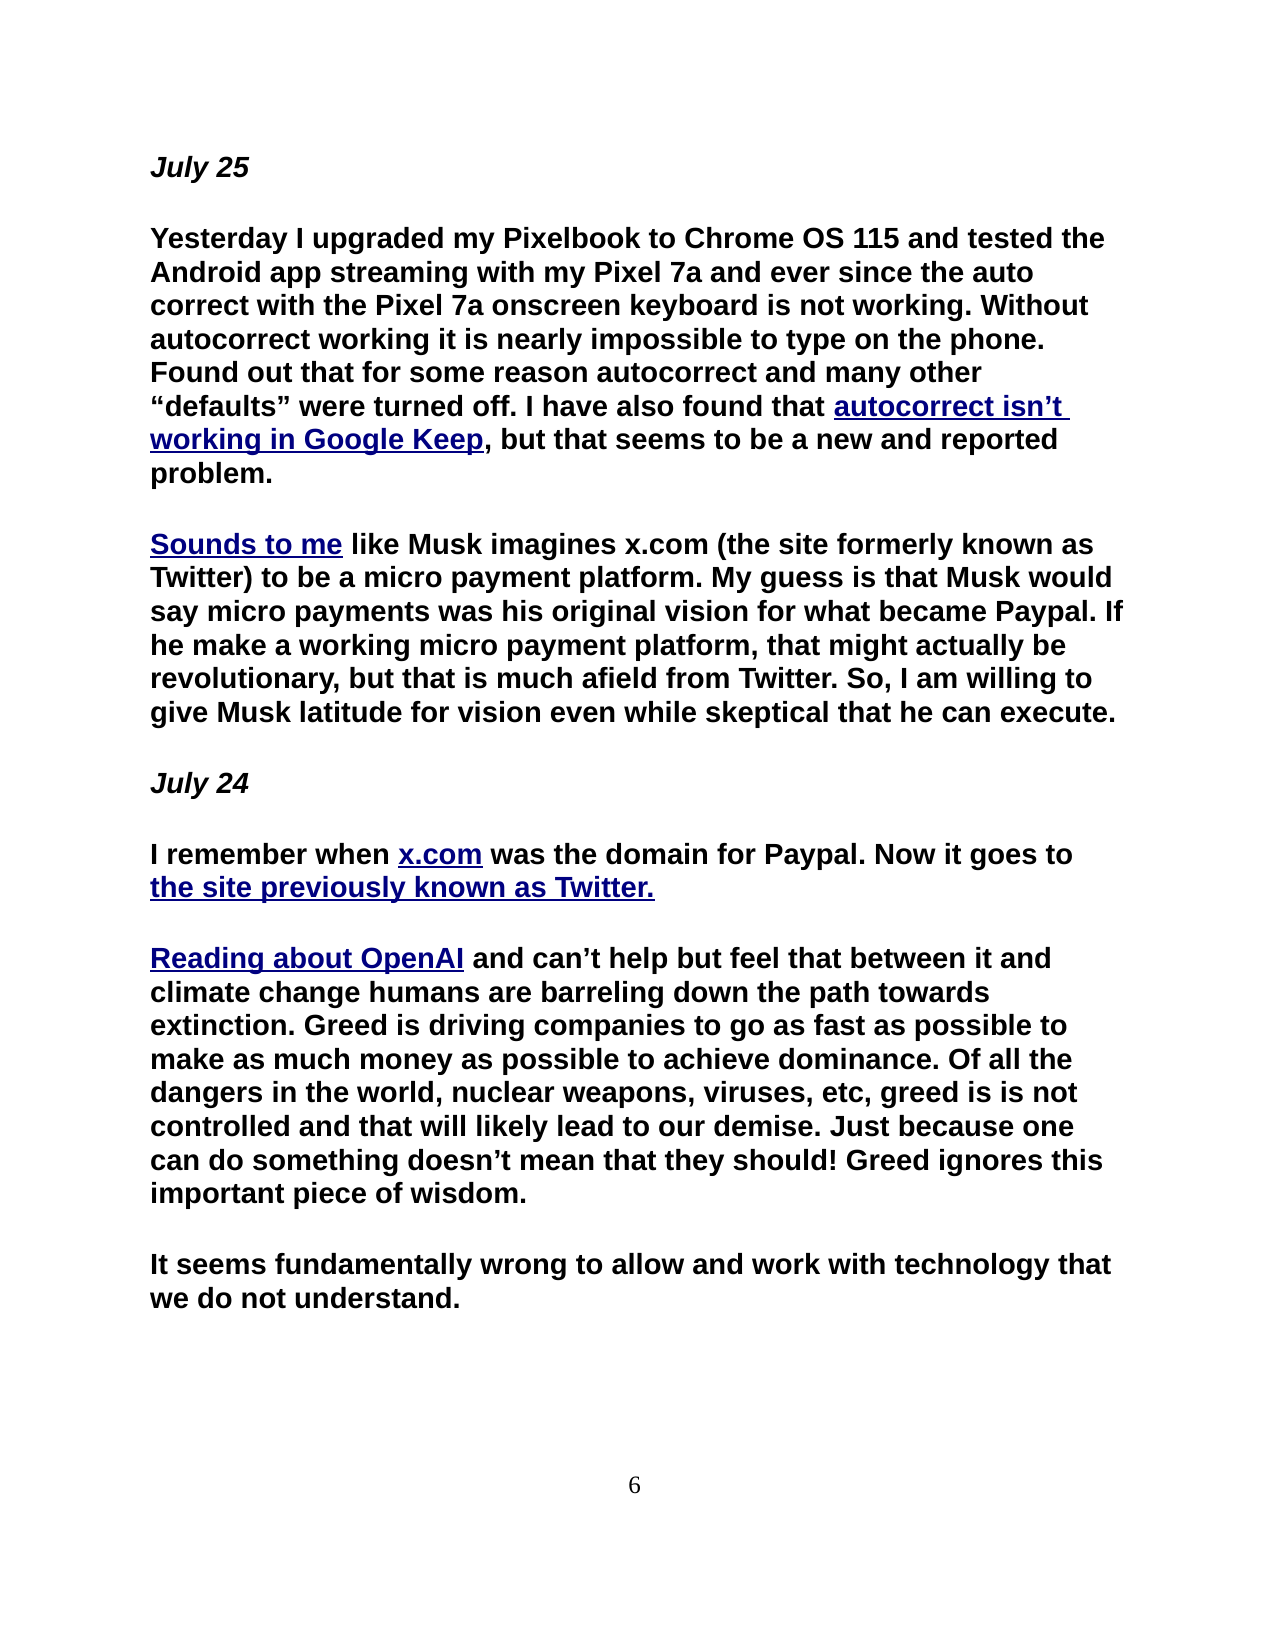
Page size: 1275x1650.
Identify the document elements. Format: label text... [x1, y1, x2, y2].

subtitle July 25 [150, 150, 1125, 183]
subtitle I remember when x.com was the domain for Paypal. Now it goes to the site previously known as Twitter. [150, 837, 1125, 904]
subtitle Yesterday I upgraded my Pixelbook to Chrome OS 115 and tested the Android app streaming with my Pixel 7a and ever since the auto correct with the Pixel 7a onscreen keyboard is not working. Without autocorrect working it is nearly impossible to type on the phone. Found out that for some reason autocorrect and many other “defaults” were turned off. I have also found that autocorrect isn’t working in Google Keep, but that seems to be a new and reported problem. [150, 221, 1125, 489]
subtitle July 24 [150, 766, 1125, 799]
subtitle Sounds to me like Musk imagines x.com (the site formerly known as Twitter) to be a micro payment platform. My guess is that Musk would say micro payments was his original vision for what became Paypal. If he make a working micro payment platform, that might actually be revolutionary, but that is much afield from Twitter. So, I am willing to give Musk latitude for vision even while skeptical that he can execute. [150, 527, 1125, 728]
subtitle It seems fundamentally wrong to allow and work with technology that we do not understand. [150, 1247, 1125, 1314]
subtitle Reading about OpenAI and can’t help but feel that between it and climate change humans are barreling down the path towards extinction. Greed is driving companies to go as fast as possible to make as much money as possible to achieve dominance. Of all the dangers in the world, nuclear weapons, viruses, etc, greed is is not controlled and that will likely lead to our demise. Just because one can do something doesn’t mean that they should! Greed ignores this important piece of wisdom. [150, 941, 1125, 1209]
